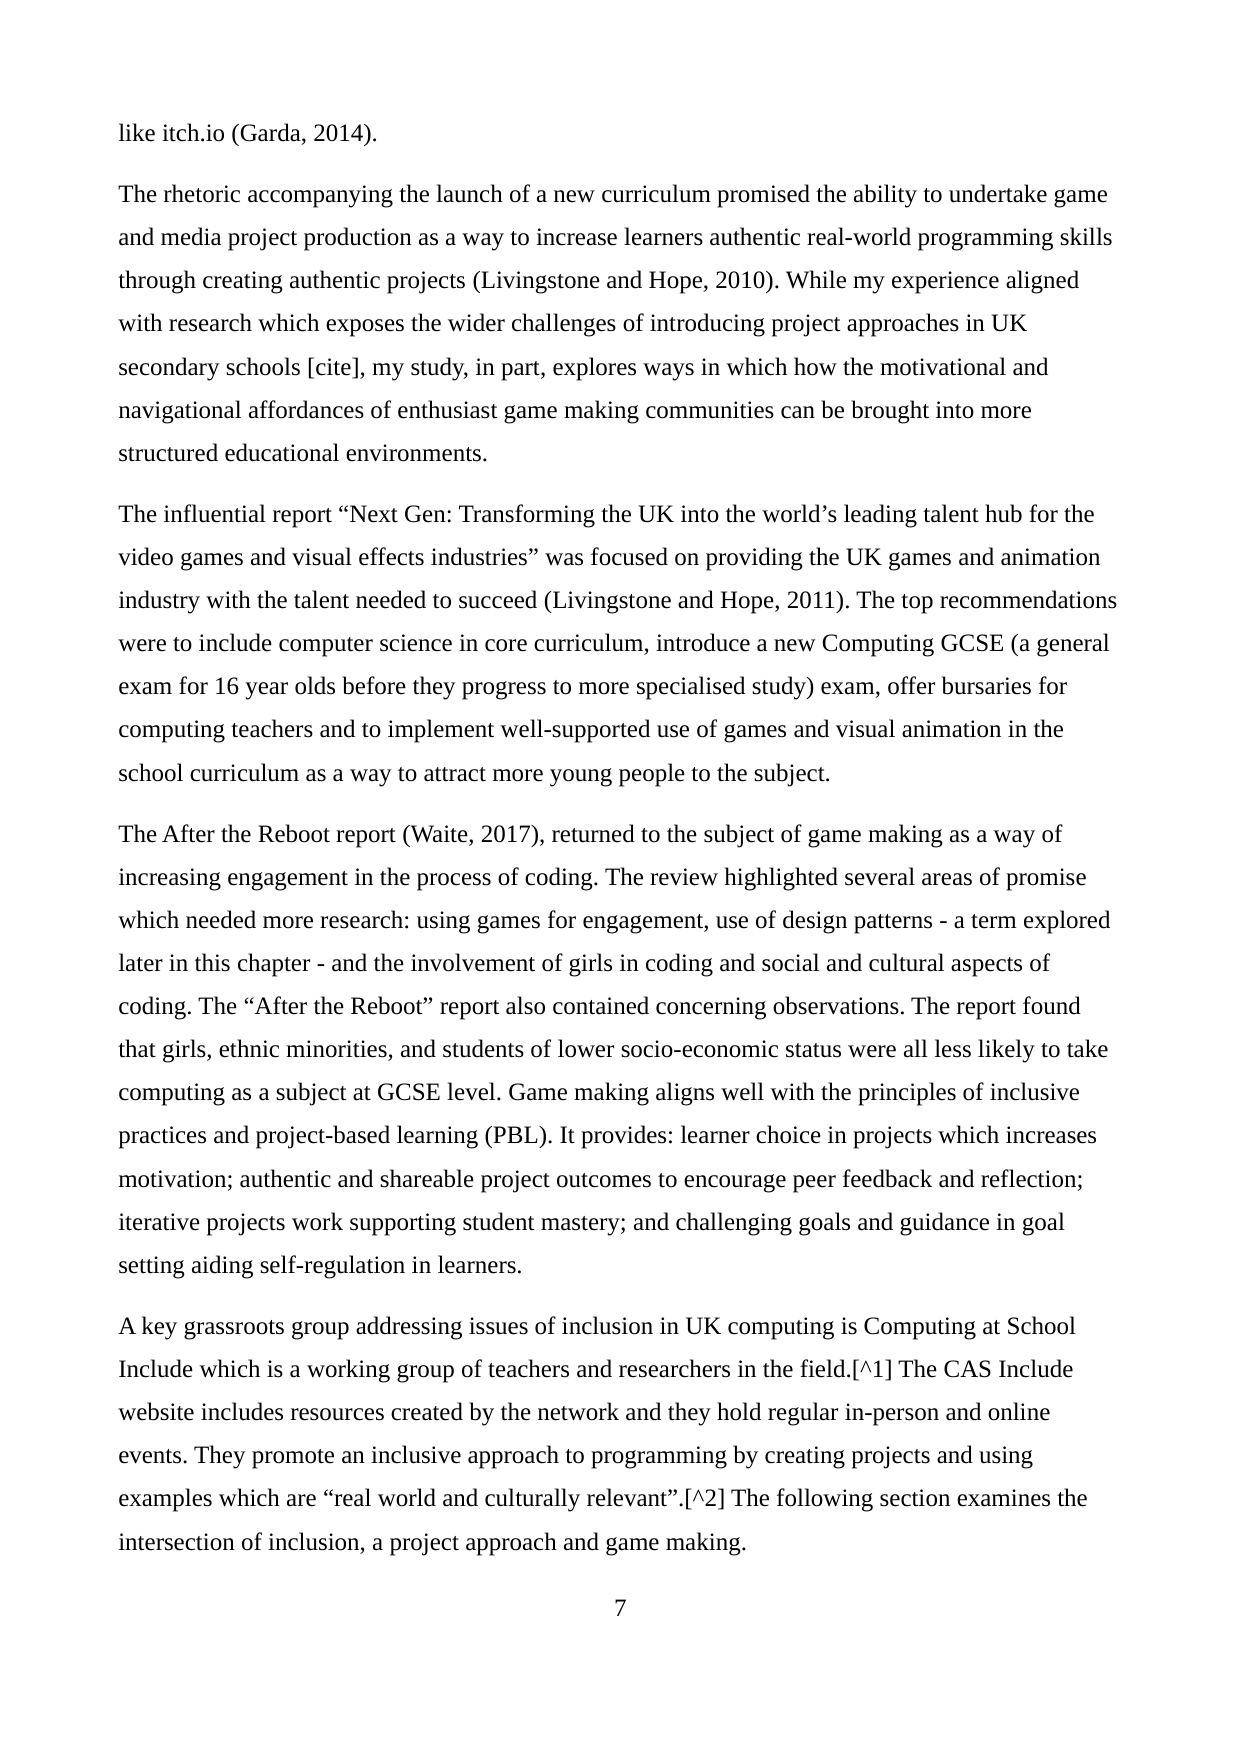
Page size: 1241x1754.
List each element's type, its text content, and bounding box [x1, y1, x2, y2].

text The influential report “Next Gen: Transforming the UK into the world’s leading talent hub for the video games and visual effects industries” was focused on providing the UK games and animation industry with the talent needed to succeed (Livingstone and Hope, 2011). The top recommendations were to include computer science in core curriculum, introduce a new Computing GCSE (a general exam for 16 year olds before they progress to more specialised study) exam, offer bursaries for computing teachers and to implement well-supported use of games and visual animation in the school curriculum as a way to attract more young people to the subject. [118, 499, 1122, 786]
text The After the Reboot report (Waite, 2017), returned to the subject of game making as a way of increasing engagement in the process of coding. The review highlighted several areas of promise which needed more research: using games for engagement, use of design patterns - a term explored later in this chapter - and the involvement of girls in coding and social and cultural aspects of coding. The “After the Reboot” report also contained concerning observations. The report found that girls, ethnic minorities, and students of lower socio-economic status were all less likely to take computing as a subject at GCSE level. Game making aligns well with the principles of inclusive practices and project-based learning (PBL). It provides: learner choice in projects which increases motivation; authentic and shareable project outcomes to encourage peer feedback and reflection; iterative projects work supporting student mastery; and challenging goals and guidance in goal setting aiding self-regulation in learners. [118, 819, 1122, 1279]
text like itch.io (Garda, 2014). [118, 118, 1122, 147]
text The rhetoric accompanying the launch of a new curriculum promised the ability to undertake game and media project production as a way to increase learners authentic real-world programming skills through creating authentic projects (Livingstone and Hope, 2010). While my experience aligned with research which exposes the wider challenges of introducing project approaches in UK secondary schools [cite], my study, in part, explores ways in which how the motivational and navigational affordances of enthusiast game making communities can be brought into more structured educational environments. [118, 179, 1122, 467]
text A key grassroots group addressing issues of inclusion in UK computing is Computing at School Include which is a working group of teachers and researchers in the field.[^1] The CAS Include website includes resources created by the network and they hold regular in-person and online events. They promote an inclusive approach to programming by creating projects and using examples which are “real world and culturally relevant”.[^2] The following section examines the intersection of inclusion, a project approach and game making. [118, 1311, 1122, 1555]
